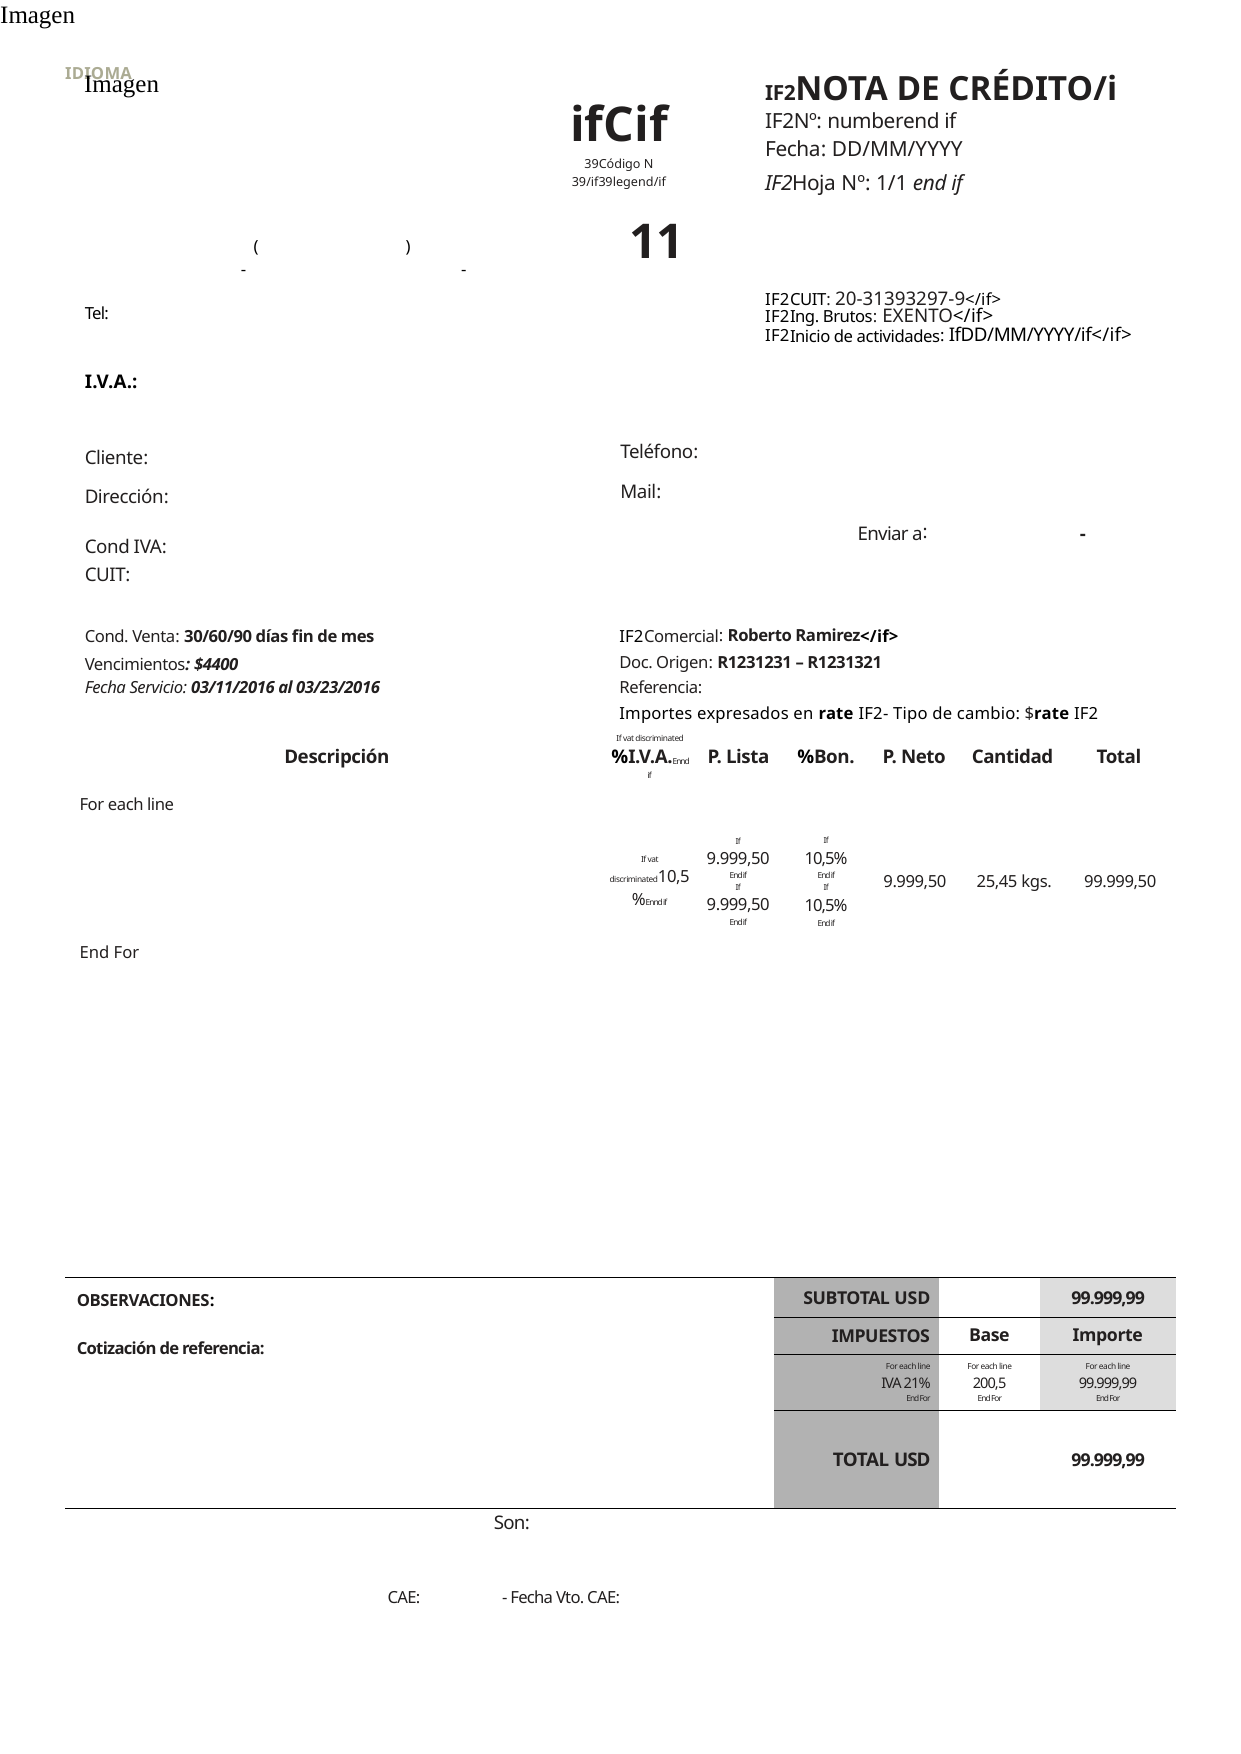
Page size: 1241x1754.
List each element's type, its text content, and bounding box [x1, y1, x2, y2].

table_cell <line.name> [60, 828, 609, 934]
table_cell End For [60, 935, 609, 975]
table_header [1064, 787, 1176, 828]
table_cell 99.999,50 [1064, 828, 1176, 934]
table_cell If vat discriminated10,5%Ennd if [609, 828, 690, 934]
table_cell [1064, 935, 1176, 975]
table_cell [690, 935, 786, 975]
table_cell [865, 935, 964, 975]
table_header [690, 787, 786, 828]
table_cell [964, 935, 1064, 975]
table_header [964, 787, 1064, 828]
table_header [786, 787, 865, 828]
table_cell [786, 935, 865, 975]
table_cell If 9.999,50 End if If 9.999,50 End if [690, 828, 786, 934]
table_header [865, 787, 964, 828]
table_cell [609, 935, 690, 975]
table_cell 9.999,50 [865, 828, 964, 934]
table_cell 25,45 kgs. [964, 828, 1064, 934]
table_header [609, 787, 690, 828]
table_cell If 10,5% End if If 10,5% End if [786, 828, 865, 934]
table_header For each line [60, 787, 609, 828]
